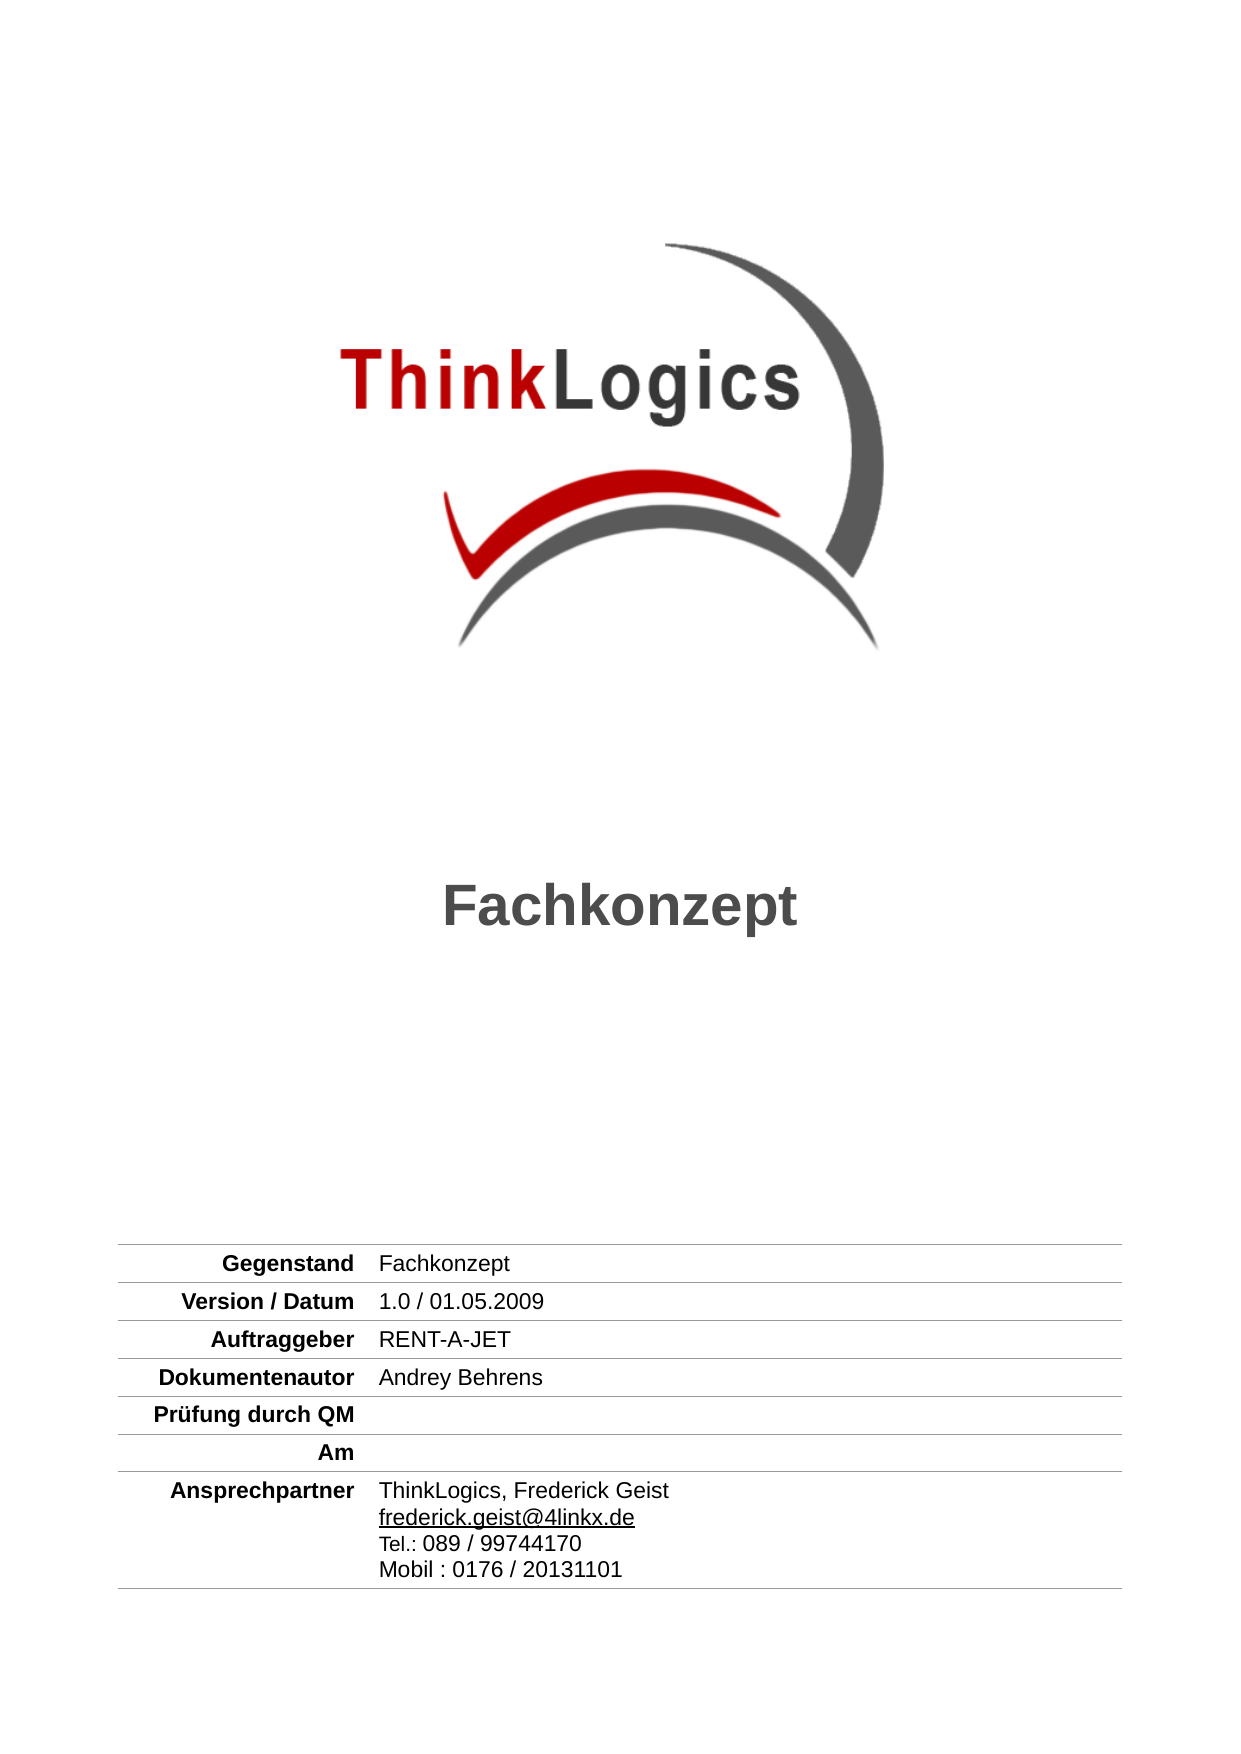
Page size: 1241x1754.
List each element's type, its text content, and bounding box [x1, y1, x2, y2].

table_cell Auftraggeber [118, 1321, 373, 1358]
table_cell Ansprechpartner [118, 1472, 373, 1588]
table_header Gegenstand [118, 1245, 373, 1282]
table_cell RENT-A-JET [373, 1321, 1122, 1358]
table_cell [373, 1397, 1122, 1433]
table_cell [373, 1435, 1122, 1471]
table_cell Version / Datum [118, 1283, 373, 1320]
table_header Fachkonzept [373, 1245, 1122, 1282]
table_cell Andrey Behrens [373, 1359, 1122, 1396]
table_cell Am [118, 1435, 373, 1471]
table_cell 1.0 / 01.05.2009 [373, 1283, 1122, 1320]
table_cell Dokumentenautor [118, 1359, 373, 1396]
table_cell Prüfung durch QM [118, 1397, 373, 1433]
table_cell ThinkLogics, Frederick Geist frederick.geist@4linkx.de Tel.: 089 / 99744170 Mobil : 0176 / 20131101 [373, 1472, 1122, 1588]
picture [293, 211, 947, 678]
subtitle Fachkonzept [118, 871, 1122, 938]
